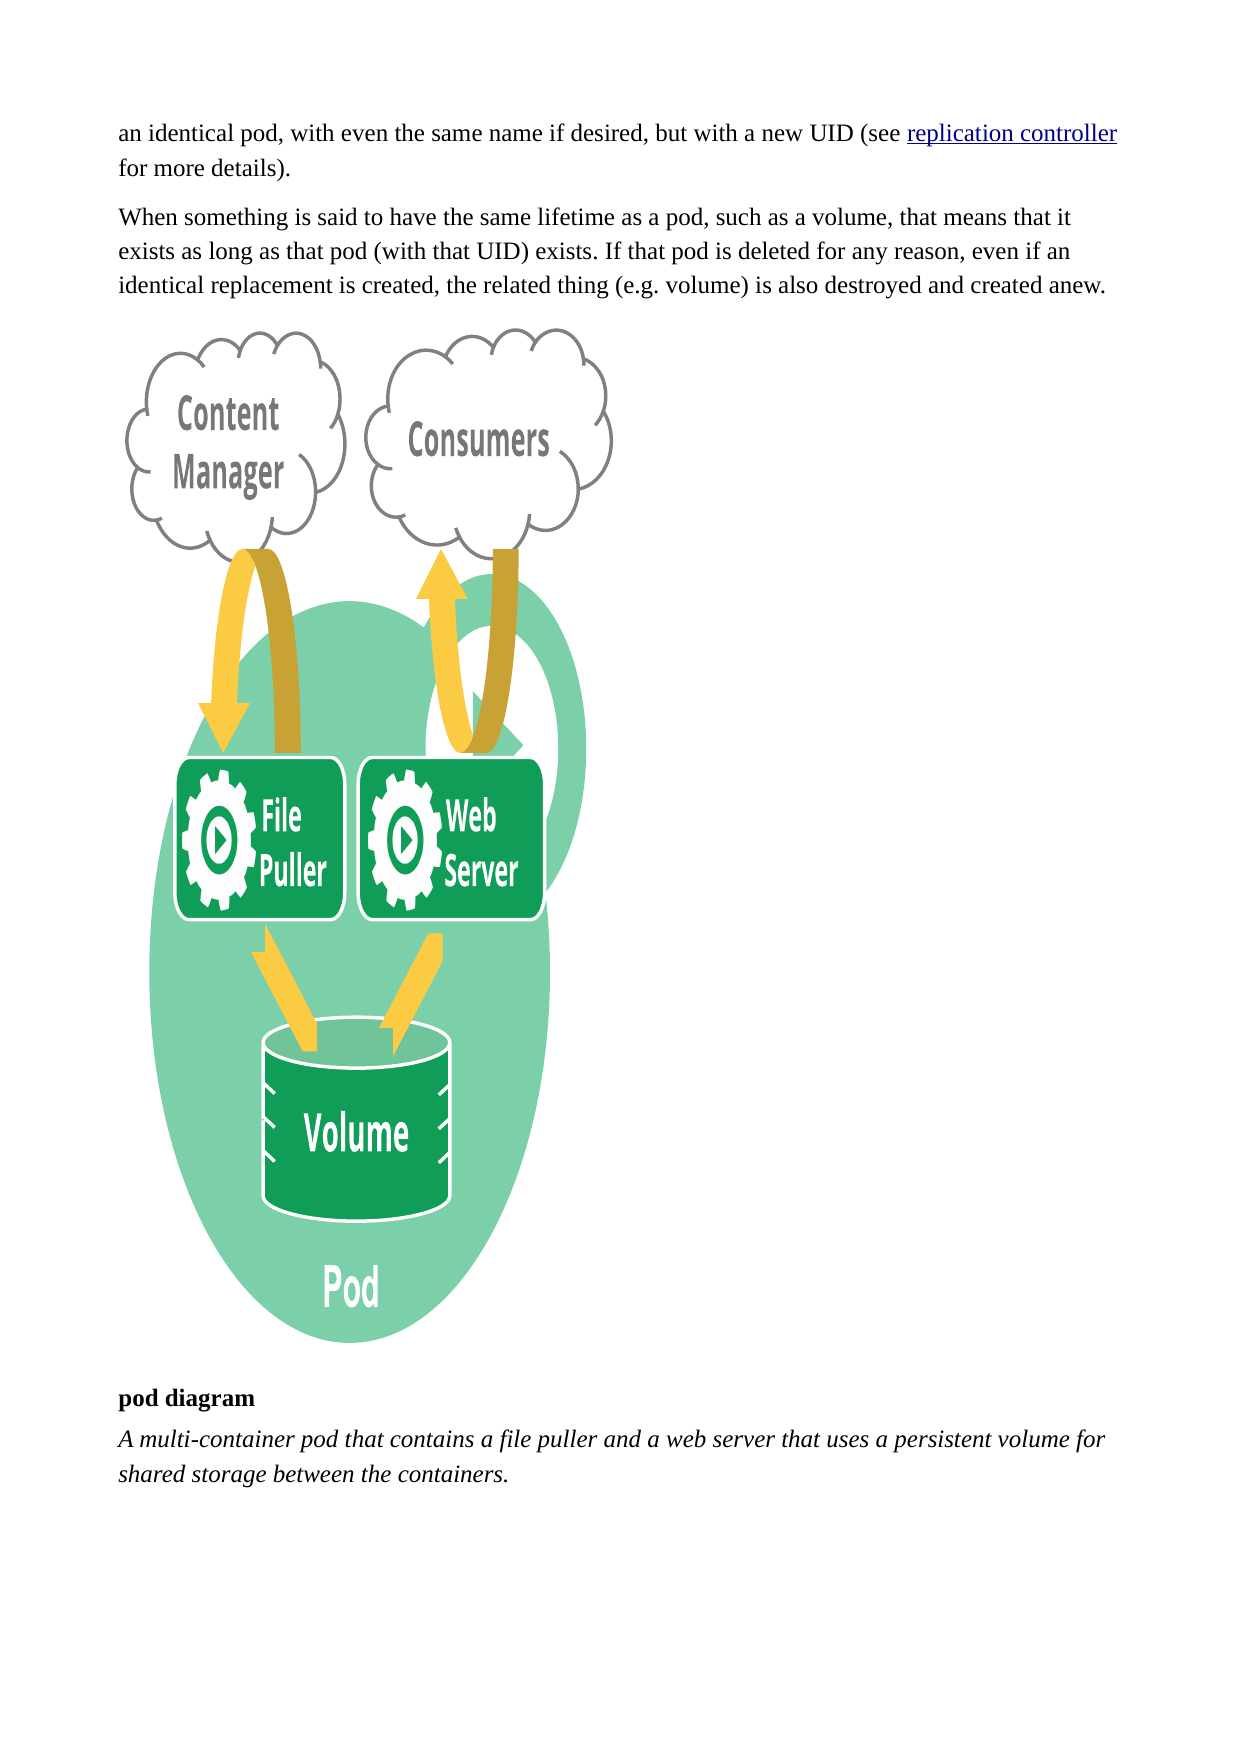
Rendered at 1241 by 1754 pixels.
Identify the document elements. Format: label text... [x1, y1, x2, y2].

text A multi-container pod that contains a file puller and a web server that uses a persistent volume for shared storage between the containers. [118, 1424, 1122, 1487]
subtitle pod diagram [118, 1383, 1122, 1412]
text an identical pod, with even the same name if desired, but with a new UID (see replication controller for more details). [118, 118, 1122, 181]
text When something is said to have the same lifetime as a pod, such as a volume, that means that it exists as long as that pod (with that UID) exists. If that pod is deleted for any reason, even if an identical replacement is created, the related thing (e.g. volume) is also destroyed and created anew. [118, 202, 1122, 299]
